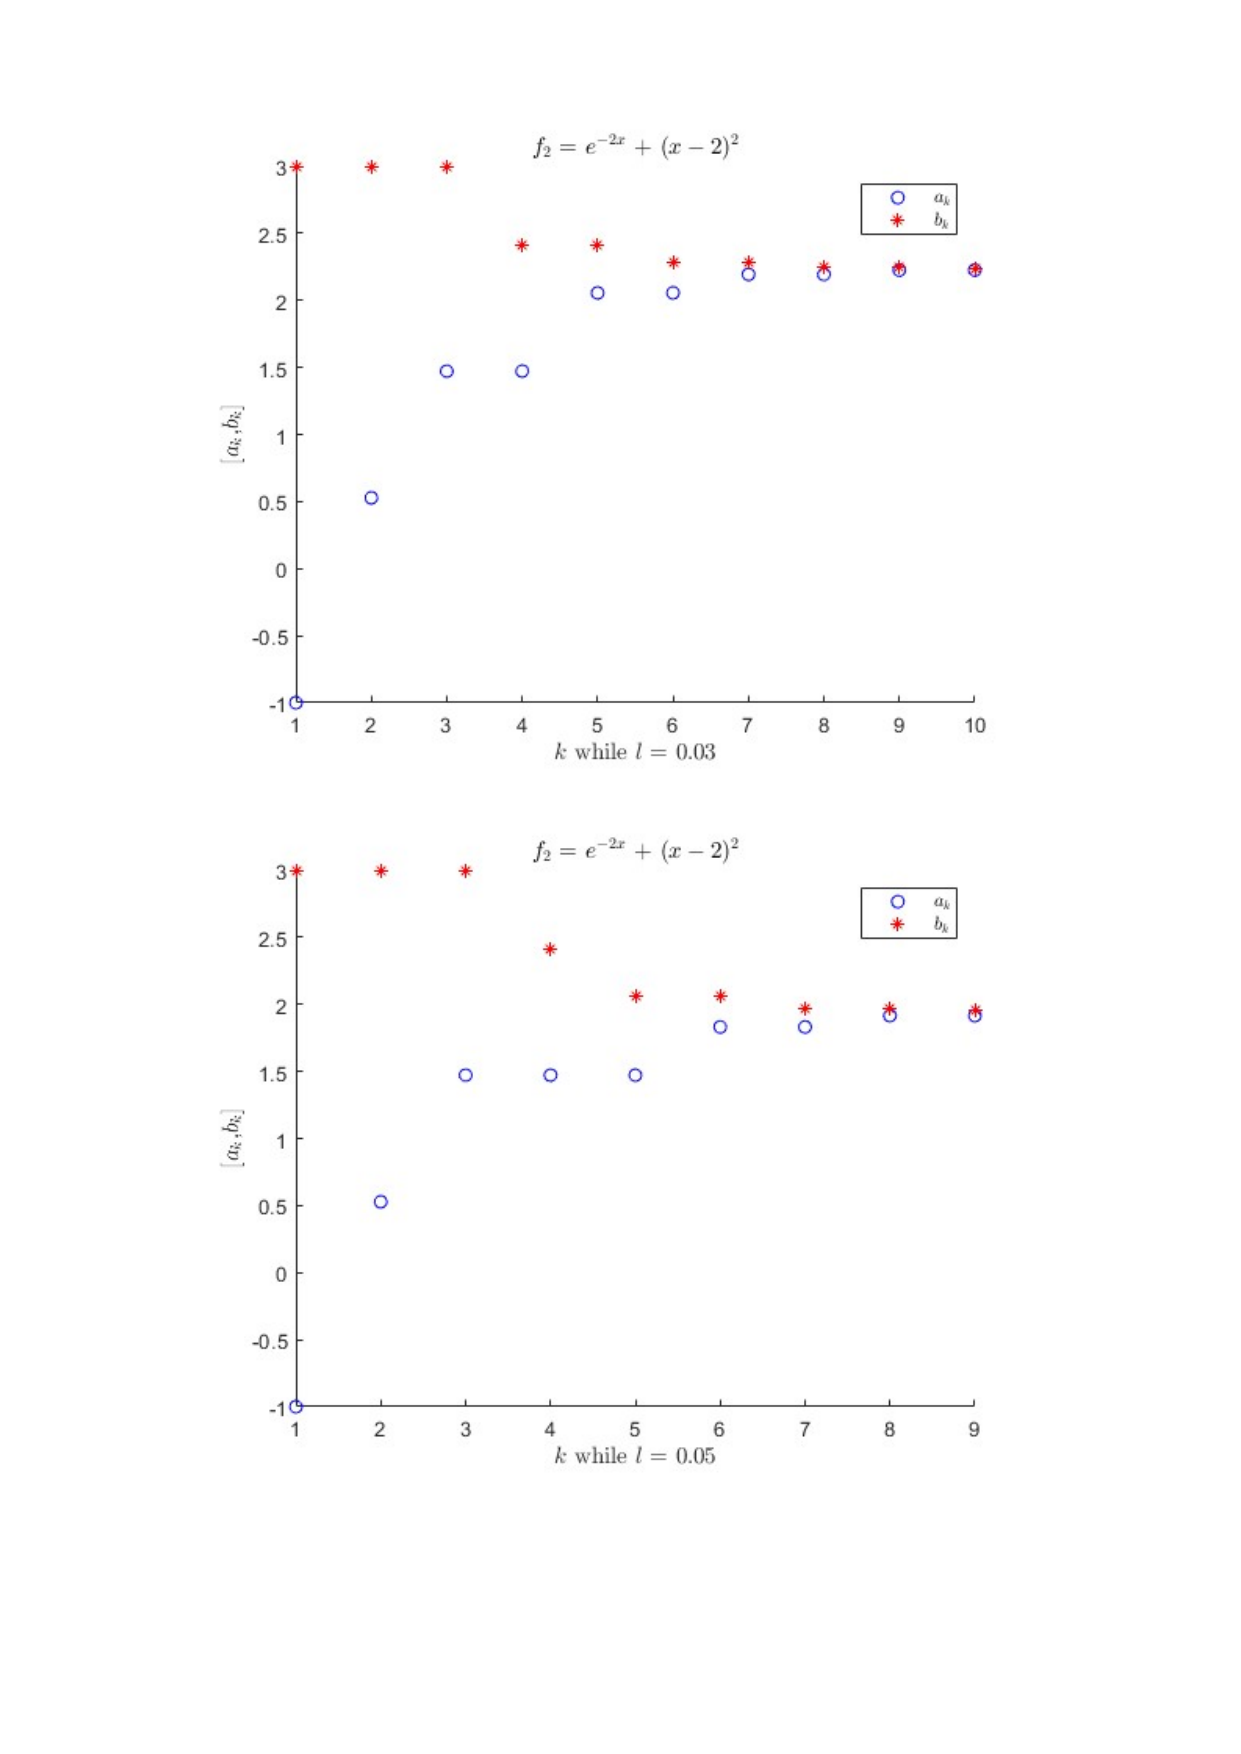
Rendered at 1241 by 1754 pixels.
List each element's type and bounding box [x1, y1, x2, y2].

picture [182, 118, 1058, 775]
picture [182, 822, 1058, 1479]
